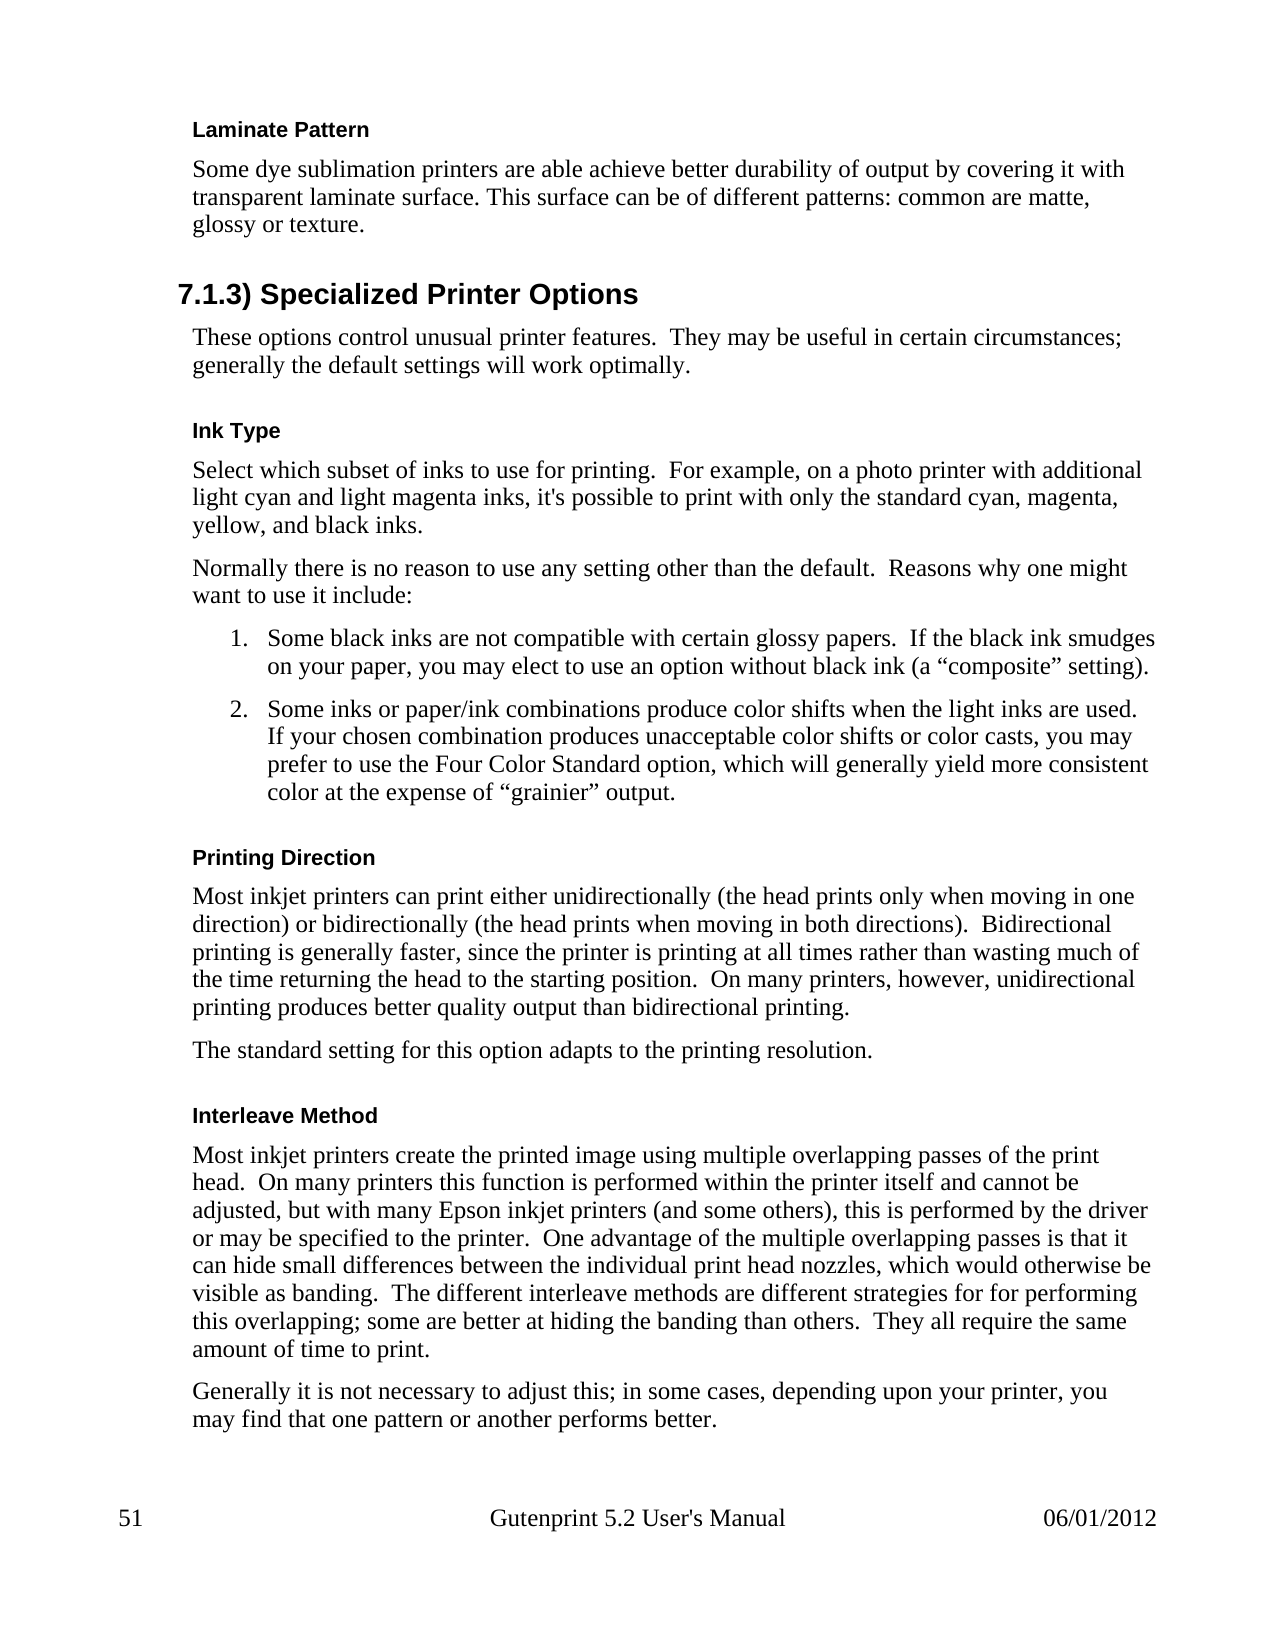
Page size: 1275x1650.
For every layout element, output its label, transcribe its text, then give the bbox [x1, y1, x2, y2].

subtitle Laminate Pattern [192, 118, 1157, 143]
text Some dye sublimation printers are able achieve better durability of output by covering it with transparent laminate surface. This surface can be of different patterns: common are matte, glossy or texture. [192, 155, 1157, 238]
text Select which subset of inks to use for printing. For example, on a photo printer with additional light cyan and light magenta inks, it's possible to print with only the standard cyan, magenta, yellow, and black inks. [192, 456, 1157, 539]
text Most inkjet printers create the printed image using multiple overlapping passes of the print head. On many printers this function is performed within the printer itself and cannot be adjusted, but with many Epson inkjet printers (and some others), this is performed by the driver or may be specified to the printer. One advantage of the multiple overlapping passes is that it can hide small differences between the individual print head nozzles, which would otherwise be visible as banding. The different interleave methods are different strategies for for performing this overlapping; some are better at hiding the banding than others. They all require the same amount of time to print. [192, 1141, 1157, 1362]
list Some black inks are not compatible with certain glossy papers. If the black ink smudges on your paper, you may elect to use an option without black ink (a “composite” setting). [229, 624, 1157, 680]
text These options control unusual printer features. They may be useful in certain circumstances; generally the default settings will work optimally. [192, 323, 1157, 379]
subtitle Printing Direction [192, 846, 1157, 870]
subtitle Ink Type [192, 419, 1157, 443]
text Most inkjet printers can print either unidirectionally (the head prints only when moving in one direction) or bidirectionally (the head prints when moving in both directions). Bidirectional printing is generally faster, since the printer is printing at all times rather than wasting much of the time returning the head to the starting position. On many printers, however, unidirectional printing produces better quality output than bidirectional printing. [192, 882, 1157, 1021]
subtitle Specialized Printer Options [177, 278, 1157, 311]
text Normally there is no reason to use any setting other than the default. Reasons why one might want to use it include: [192, 554, 1157, 609]
subtitle Interleave Method [192, 1104, 1157, 1128]
text The standard setting for this option adapts to the printing resolution. [192, 1036, 1157, 1064]
list Some inks or paper/ink combinations produce color shifts when the light inks are used. If your chosen combination produces unacceptable color shifts or color casts, you may prefer to use the Four Color Standard option, which will generally yield more consistent color at the expense of “grainier” output. [229, 695, 1157, 806]
text Generally it is not necessary to adjust this; in some cases, depending upon your printer, you may find that one pattern or another performs better. [192, 1377, 1157, 1433]
